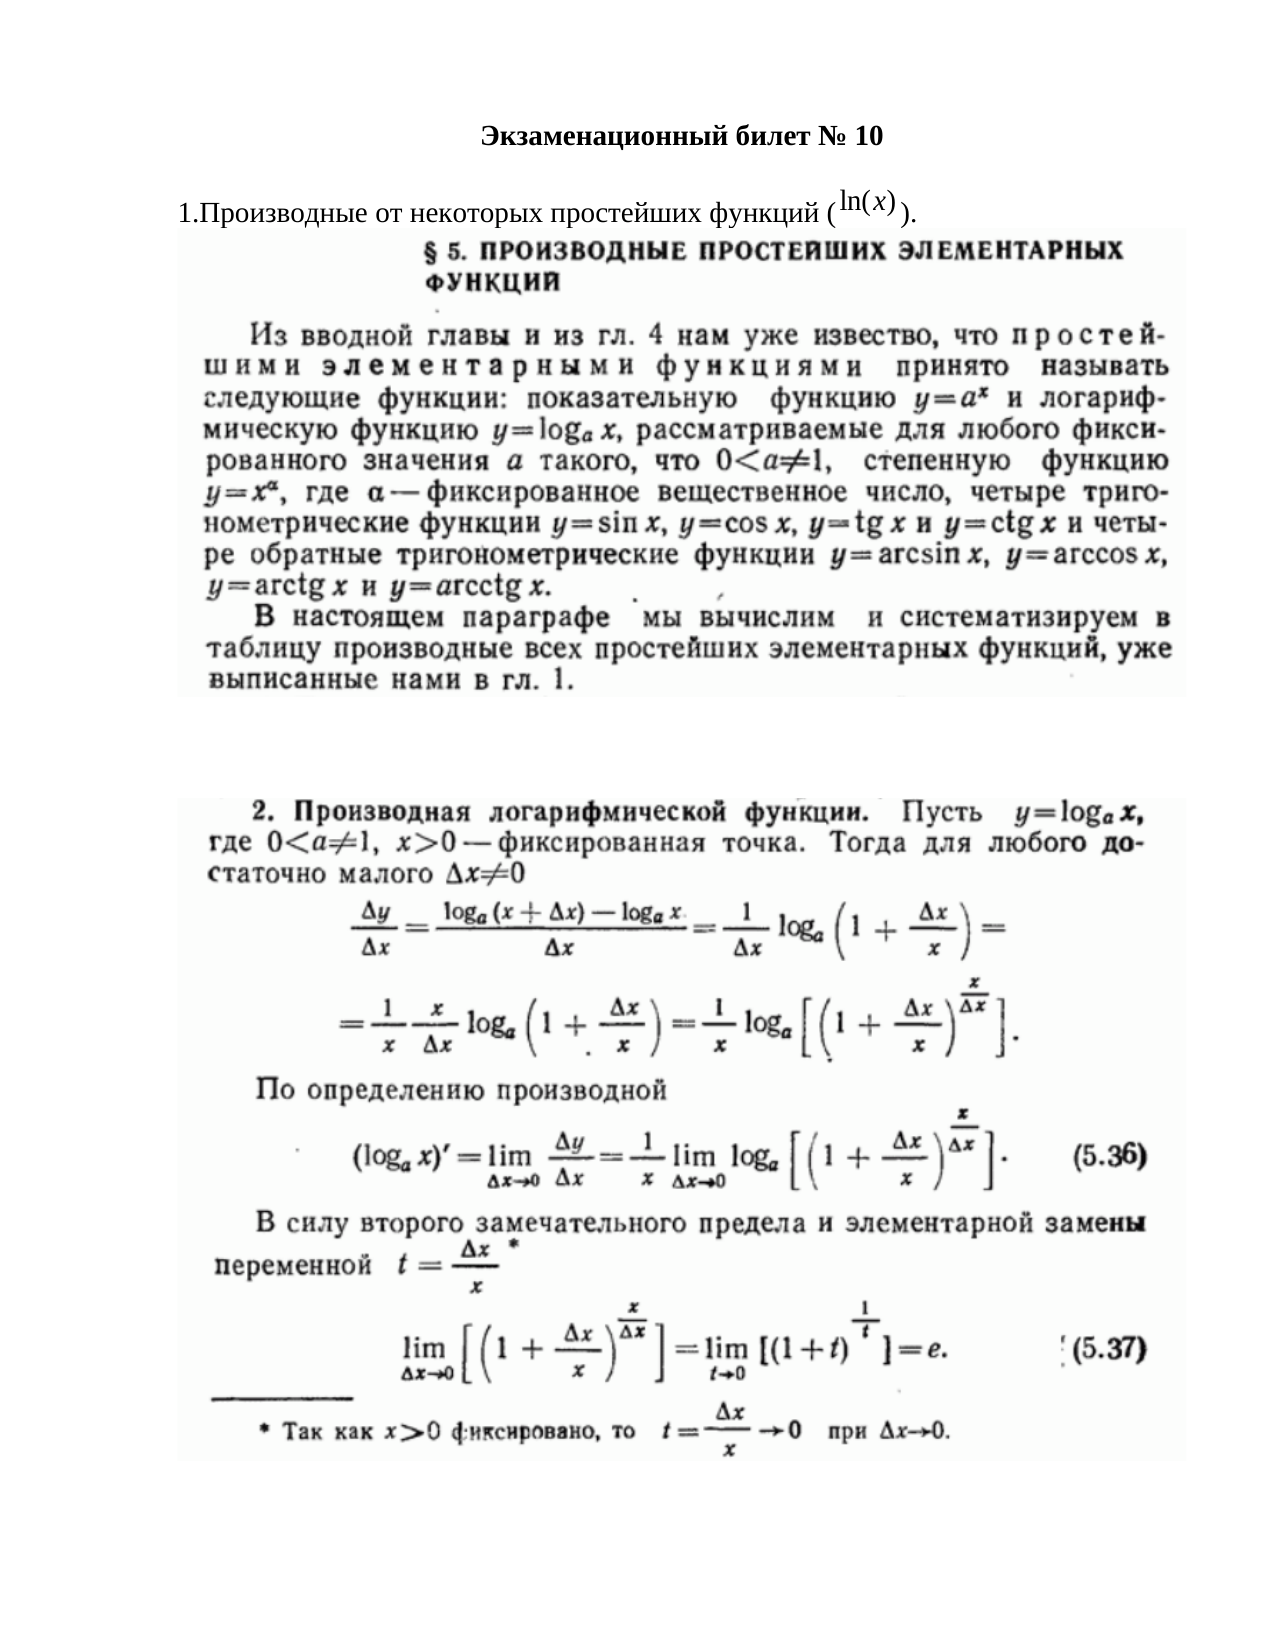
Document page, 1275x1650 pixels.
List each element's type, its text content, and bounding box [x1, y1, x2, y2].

picture [177, 798, 1187, 1461]
picture [177, 228, 1187, 697]
subtitle 1.Производные от некоторых простейших функций (). [177, 185, 1186, 228]
title Экзаменационный билет № 10 [177, 118, 1186, 152]
